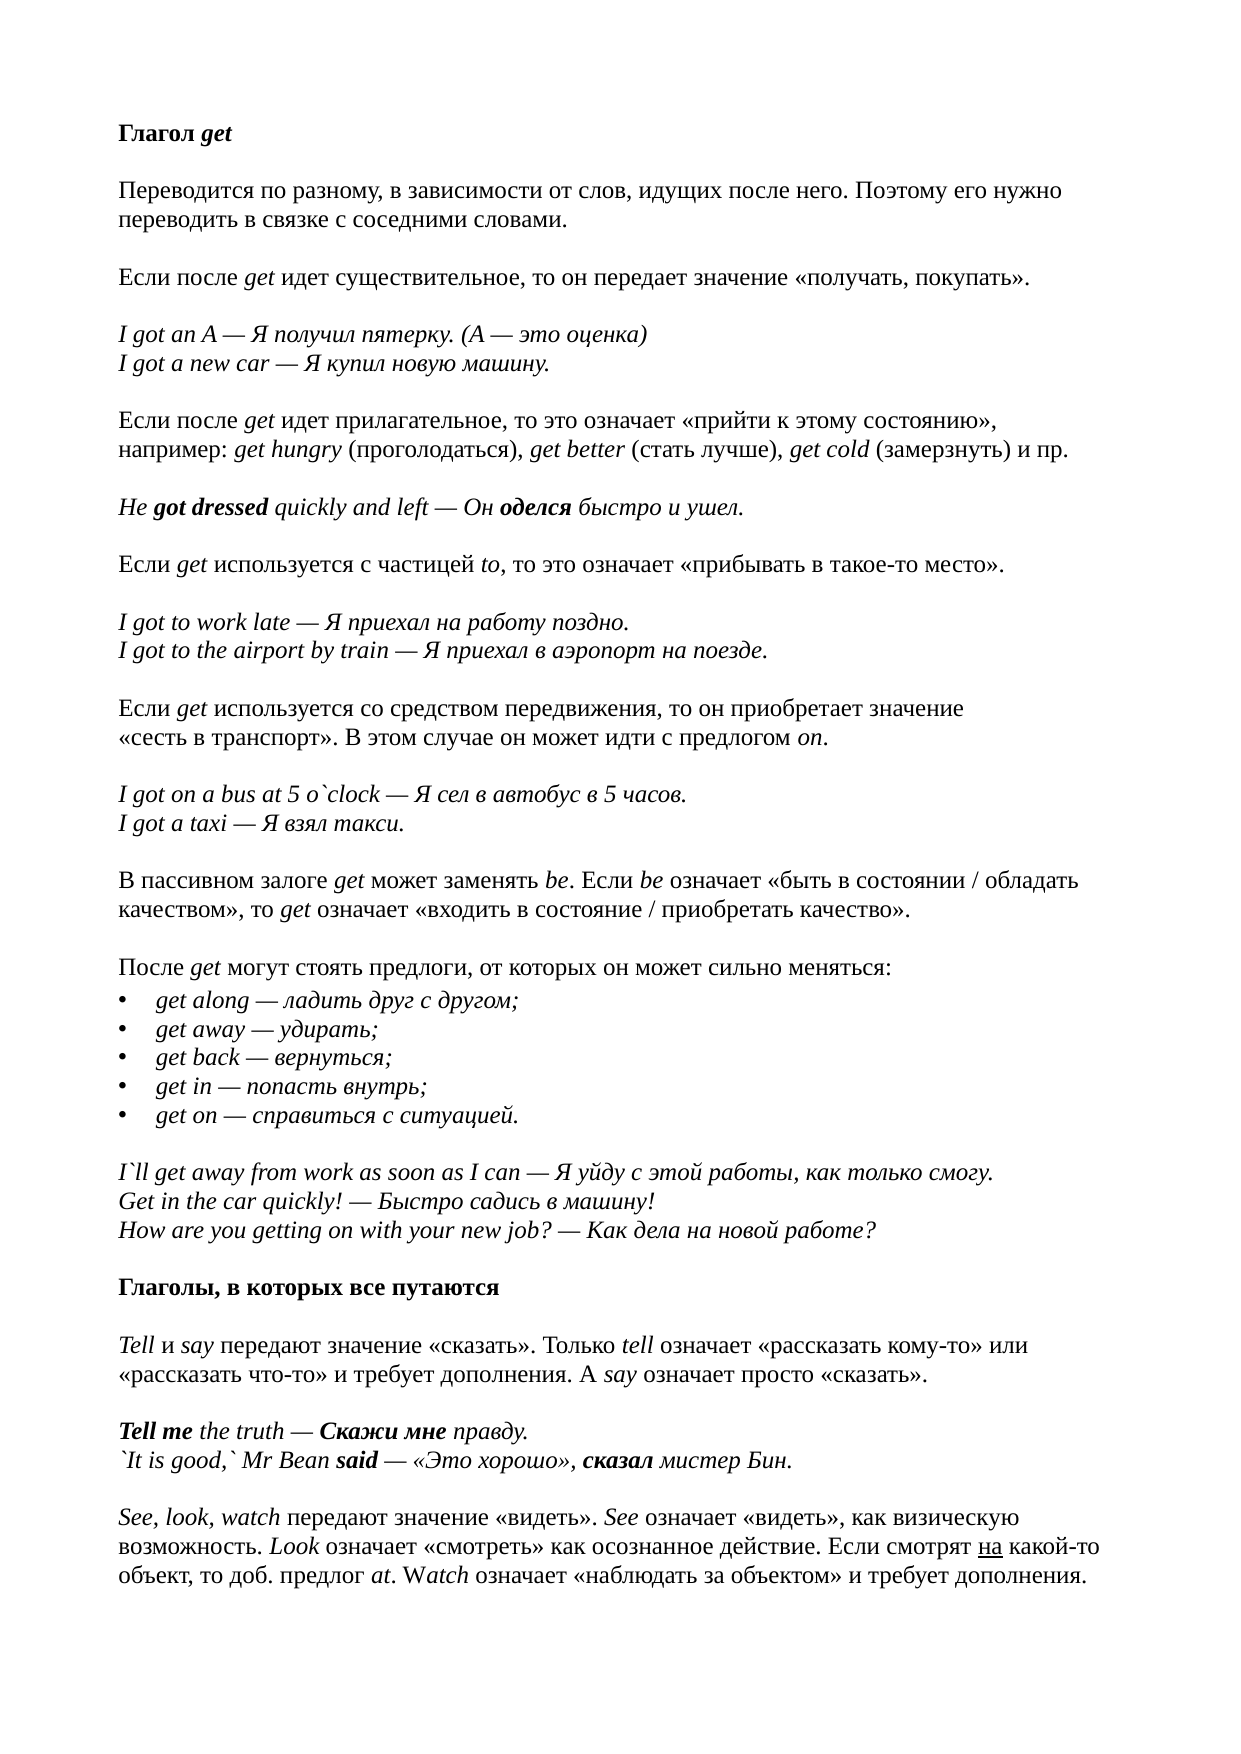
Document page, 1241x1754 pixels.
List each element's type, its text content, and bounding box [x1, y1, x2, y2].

text В пассивном залоге get может заменять be. Если be означает «быть в состоянии / обладать качеством», то get означает «входить в состояние / приобретать качество». [118, 866, 1122, 923]
text Если после get идет существительное, то он передает значение «получать, покупать». [118, 262, 1122, 291]
text I got a new car — Я купил новую машину. [118, 348, 1122, 377]
text Глаголы, в которых все путаются [118, 1272, 1122, 1301]
text Tell me the truth — Скажи мне правду. [118, 1416, 1122, 1445]
text Если get используется с частицей to, то это означает «прибывать в такое-то место». [118, 549, 1122, 578]
text He got dressed quickly and left — Он оделся быстро и ушел. [118, 492, 1122, 521]
list get in — попасть внутрь; [118, 1071, 1122, 1100]
list get on — справиться с ситуацией. [118, 1100, 1122, 1129]
text Если get используется со средством передвижения, то он приобретает значение [118, 693, 1122, 722]
text например: get hungry (проголодаться), get better (стать лучше), get cold (замерзнуть) и пр. [118, 434, 1122, 463]
text How are you getting on with your new job? — Как дела на новой работе? [118, 1215, 1122, 1244]
text «сесть в транспорт». В этом случае он может идти с предлогом on. [118, 722, 1122, 751]
text I got to the airport by train — Я приехал в аэропорт на поезде. [118, 636, 1122, 664]
text После get могут стоять предлоги, от которых он может сильно меняться: [118, 952, 1122, 981]
list get back — вернуться; [118, 1042, 1122, 1071]
text Get in the car quickly! — Быстро садись в машину! [118, 1186, 1122, 1215]
text I got a taxi — Я взял такси. [118, 808, 1122, 837]
text I got on a bus at 5 o`clock — Я сел в автобус в 5 часов. [118, 779, 1122, 808]
text `It is good,` Mr Bean said — «Это хорошо», сказал мистер Бин. [118, 1445, 1122, 1474]
text I`ll get away from work as soon as I can — Я уйду с этой работы, как только смогу. [118, 1157, 1122, 1186]
text Tell и say передают значение «сказать». Только tell означает «рассказать кому-то» или «рассказать что-то» и требует дополнения. А say означает просто «сказать». [118, 1330, 1122, 1387]
text I got to work late — Я приехал на работу поздно. [118, 607, 1122, 636]
text Если после get идет прилагательное, то это означает «прийти к этому состоянию», [118, 406, 1122, 434]
text See, look, watch передают значение «видеть». See означает «видеть», как визическую возможность. Look означает «смотреть» как осознанное действие. Если смотрят на какой-то объект, то доб. предлог at. Watch означает «наблюдать за объектом» и требует дополнения. [118, 1502, 1122, 1589]
text I got an A — Я получил пятерку. (A — это оценка) [118, 319, 1122, 348]
text Переводится по разному, в зависимости от слов, идущих после него. Поэтому его нужно переводить в связке с соседними словами. [118, 176, 1122, 233]
text Глагол get [118, 118, 1122, 147]
list get away — удирать; [118, 1014, 1122, 1042]
list get along — ладить друг с другом; [118, 985, 1122, 1014]
